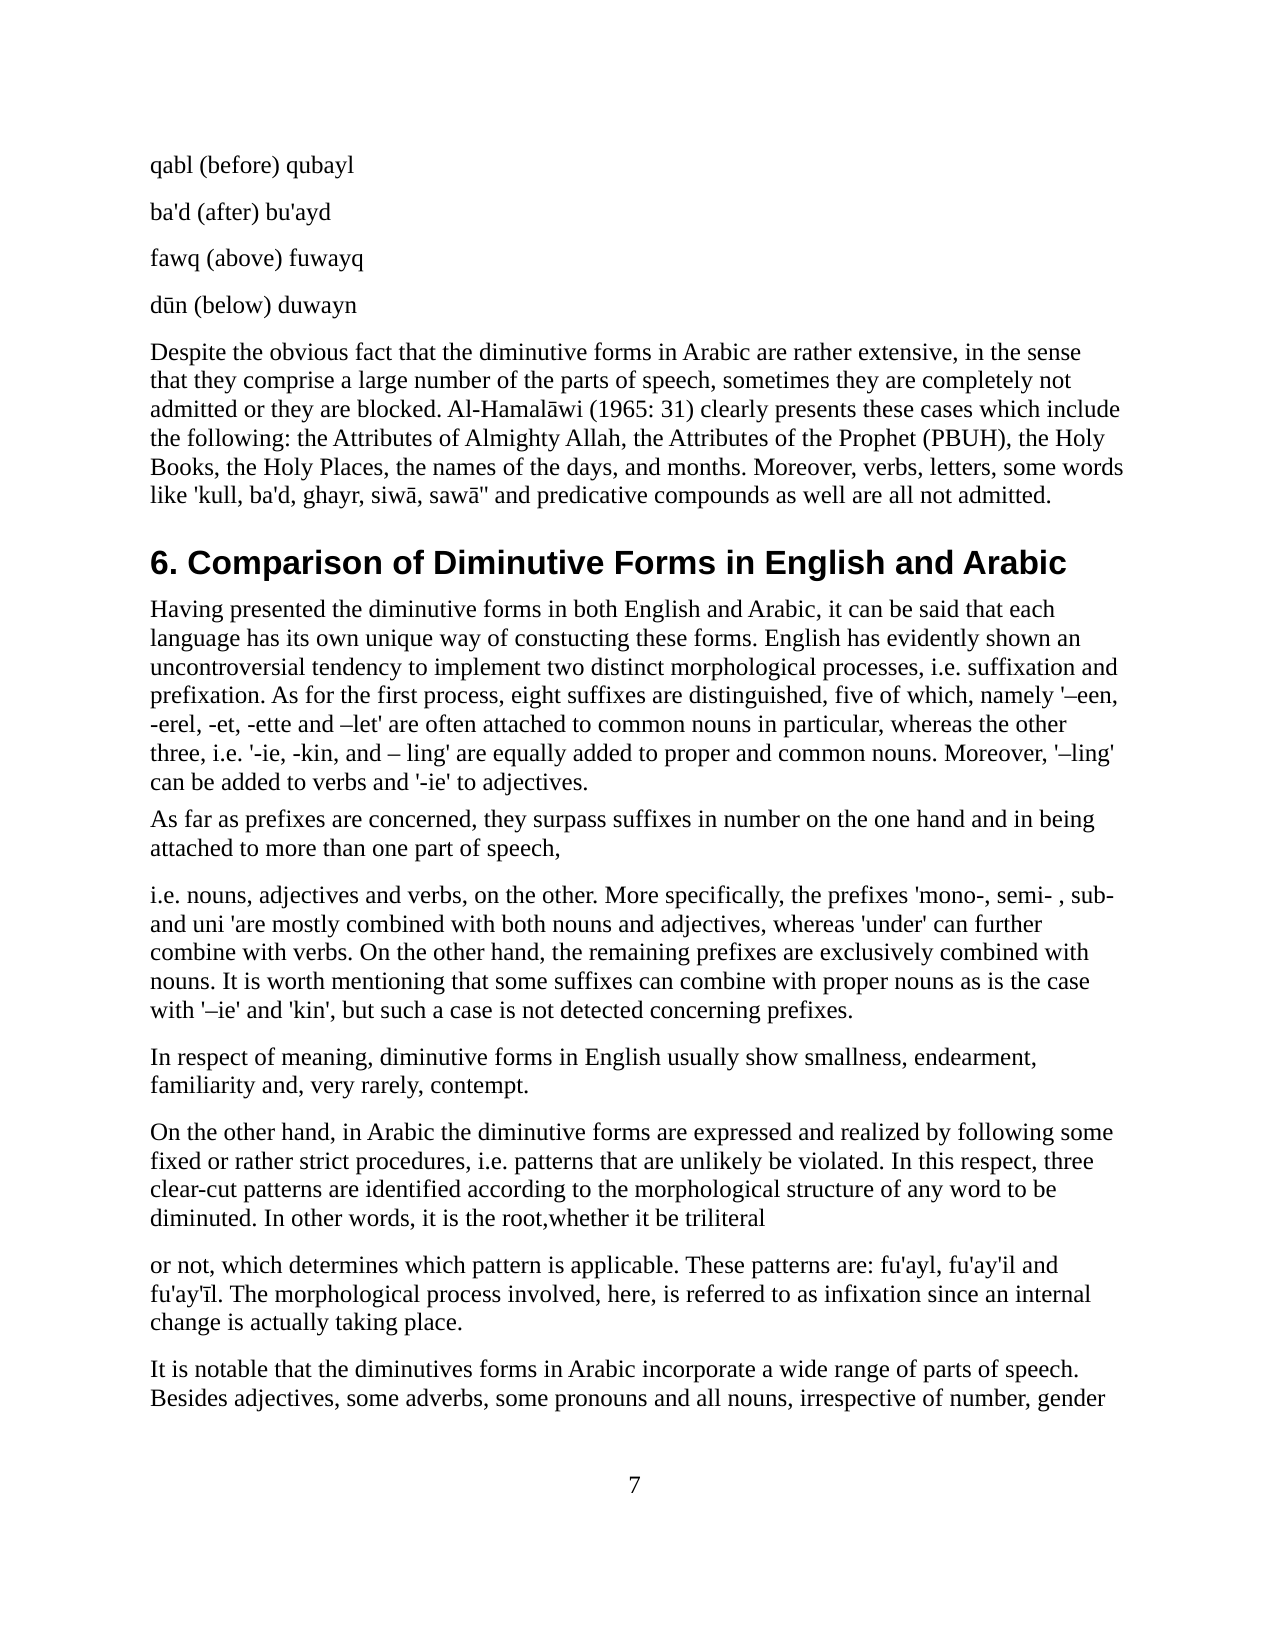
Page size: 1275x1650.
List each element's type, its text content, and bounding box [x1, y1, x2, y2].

subtitle 6. Comparison of Diminutive Forms in English and Arabic [150, 543, 1125, 582]
text ba'd (after) bu'ayd [150, 197, 1125, 225]
text On the other hand, in Arabic the diminutive forms are expressed and realized by following some fixed or rather strict procedures, i.e. patterns that are unlikely be violated. In this respect, three clear-cut patterns are identified according to the morphological structure of any word to be diminuted. In other words, it is the root,whether it be triliteral [150, 1117, 1125, 1232]
text qabl (before) qubayl [150, 150, 1125, 179]
text i.e. nouns, adjectives and verbs, on the other. More specifically, the prefixes 'mono-, semi- , sub- and uni 'are mostly combined with both nouns and adjectives, whereas 'under' can further combine with verbs. On the other hand, the remaining prefixes are exclusively combined with nouns. It is worth mentioning that some suffixes can combine with proper nouns as is the case with '–ie' and 'kin', but such a case is not detected concerning prefixes. [150, 880, 1125, 1024]
text fawq (above) fuwayq [150, 243, 1125, 272]
text In respect of meaning, diminutive forms in English usually show smallness, endearment, familiarity and, very rarely, contempt. [150, 1042, 1125, 1099]
text or not, which determines which pattern is applicable. These patterns are: fu'ayl, fu'ay'il and fu'ay'īl. The morphological process involved, here, is referred to as infixation since an internal change is actually taking place. [150, 1250, 1125, 1336]
text It is notable that the diminutives forms in Arabic incorporate a wide range of parts of speech. Besides adjectives, some adverbs, some pronouns and all nouns, irrespective of number, gender [150, 1354, 1125, 1412]
text dūn (below) duwayn [150, 290, 1125, 319]
text Despite the obvious fact that the diminutive forms in Arabic are rather extensive, in the sense that they comprise a large number of the parts of speech, sometimes they are completely not admitted or they are blocked. Al-Hamalāwi (1965: 31) clearly presents these cases which include the following: the Attributes of Almighty Allah, the Attributes of the Prophet (PBUH), the Holy Books, the Holy Places, the names of the days, and months. Moreover, verbs, letters, some words like 'kull, ba'd, ghayr, siwā, sawā'' and predicative compounds as well are all not admitted. [150, 337, 1125, 509]
text Having presented the diminutive forms in both English and Arabic, it can be said that each language has its own unique way of constucting these forms. English has evidently shown an uncontroversial tendency to implement two distinct morphological processes, i.e. suffixation and prefixation. As for the first process, eight suffixes are distinguished, five of which, namely '–een, -erel, -et, -ette and –let' are often attached to common nouns in particular, whereas the other three, i.e. '-ie, -kin, and – ling' are equally added to proper and common nouns. Moreover, '–ling' can be added to verbs and '-ie' to adjectives. [150, 594, 1125, 796]
text As far as prefixes are concerned, they surpass suffixes in number on the one hand and in being attached to more than one part of speech, [150, 804, 1125, 862]
